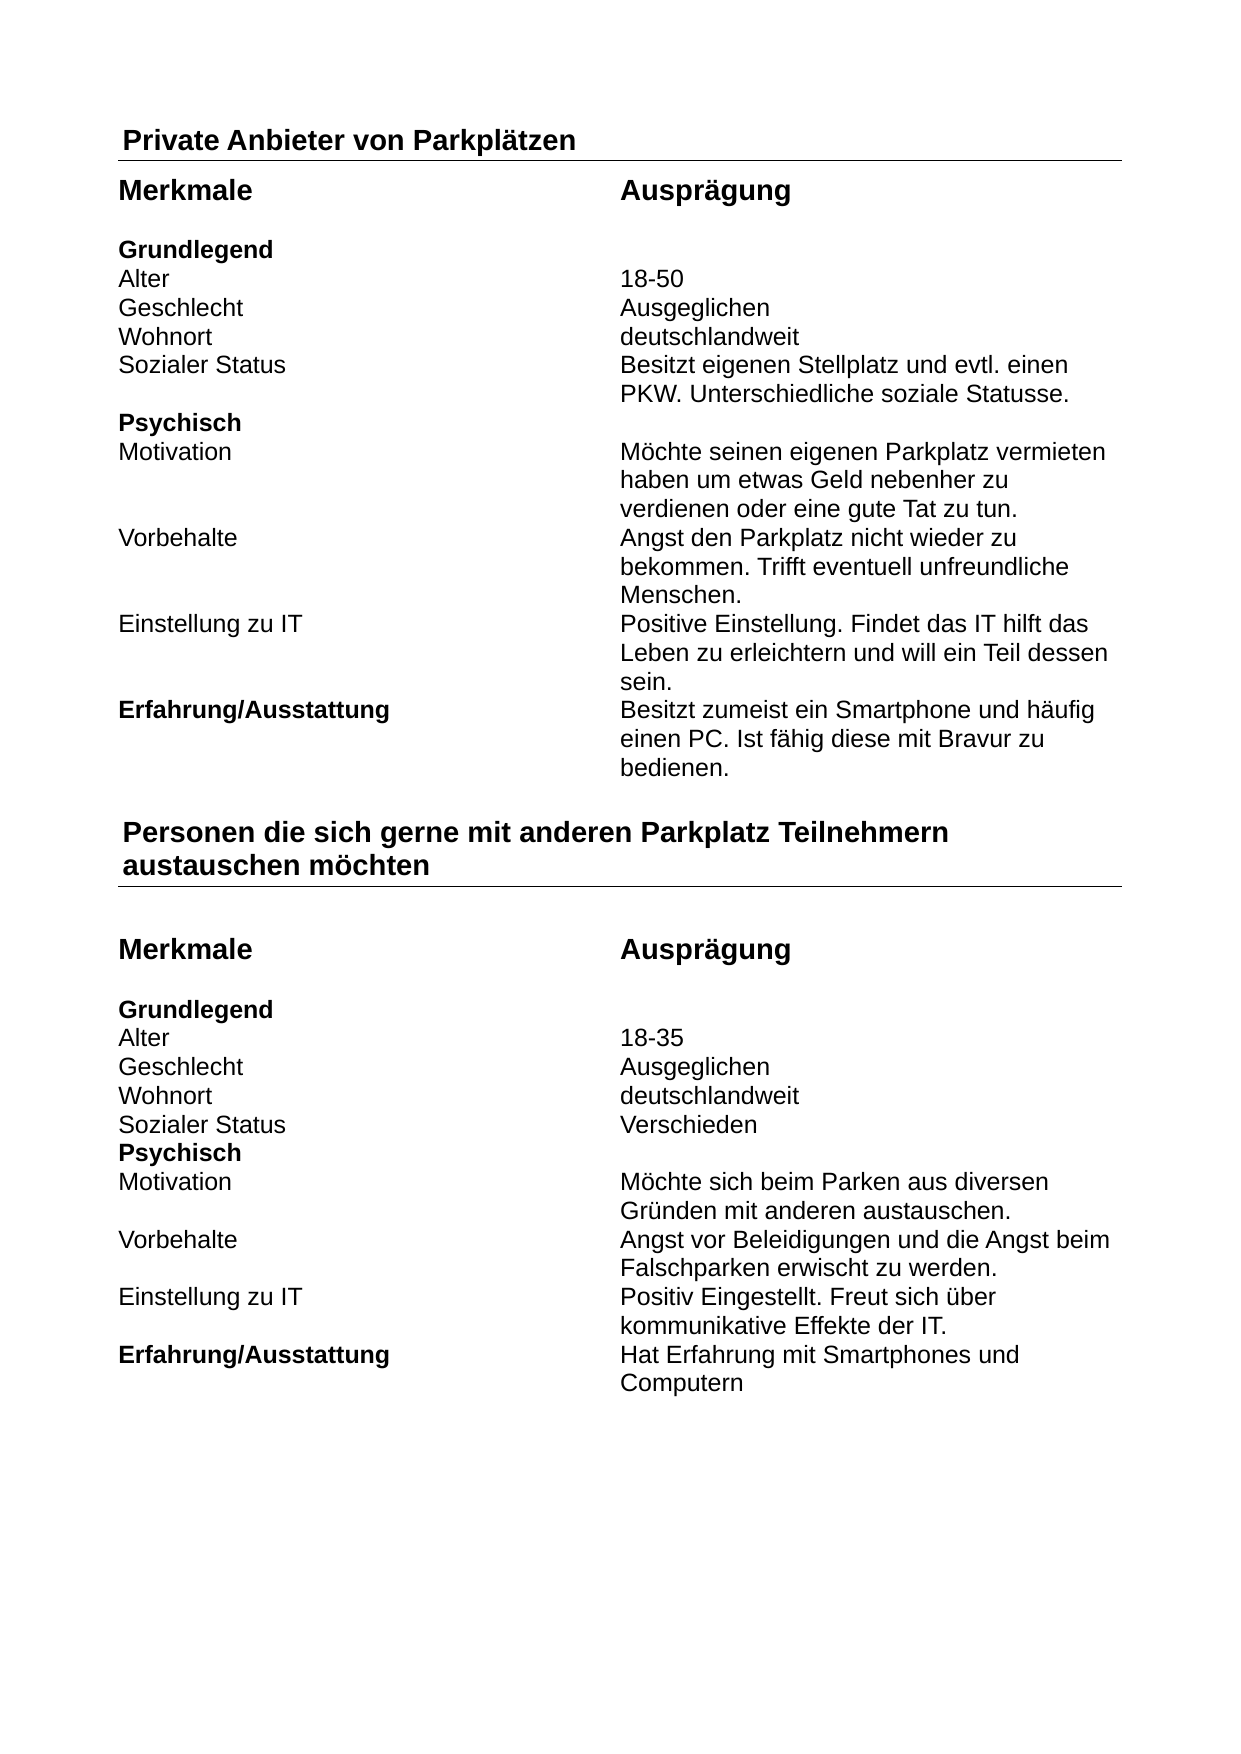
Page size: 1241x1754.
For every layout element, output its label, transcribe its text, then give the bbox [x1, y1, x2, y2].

table_cell Grundlegend [118, 235, 620, 264]
text Private Anbieter von Parkplätzen [118, 118, 1122, 160]
table_header Merkmale [118, 932, 620, 966]
table_cell Verschieden [620, 1110, 1122, 1138]
table_cell Angst vor Beleidigungen und die Angst beim Falschparken erwischt zu werden. [620, 1225, 1122, 1282]
table_cell Hat Erfahrung mit Smartphones und Computern [620, 1340, 1122, 1397]
table_cell Besitzt eigenen Stellplatz und evtl. einen PKW. Unterschiedliche soziale Statusse. [620, 350, 1122, 408]
table_cell Einstellung zu IT [118, 609, 620, 695]
table_cell Grundlegend [118, 995, 620, 1023]
table_cell 18-50 [620, 264, 1122, 293]
table_cell Ausgeglichen [620, 1052, 1122, 1081]
table_cell Psychisch [118, 408, 620, 437]
table_cell [620, 995, 1122, 1023]
table_cell Geschlecht [118, 1052, 620, 1081]
table_cell [620, 207, 1122, 235]
table_cell Positive Einstellung. Findet das IT hilft das Leben zu erleichtern und will ein Teil dessen sein. [620, 609, 1122, 695]
table_cell Sozialer Status [118, 1110, 620, 1138]
table_cell Positiv Eingestellt. Freut sich über kommunikative Effekte der IT. [620, 1282, 1122, 1339]
table_cell [620, 1138, 1122, 1167]
table_cell Motivation [118, 437, 620, 523]
table_cell Angst den Parkplatz nicht wieder zu bekommen. Trifft eventuell unfreundliche Menschen. [620, 523, 1122, 609]
table_cell deutschlandweit [620, 322, 1122, 350]
table_cell Geschlecht [118, 293, 620, 322]
table_cell Ausgeglichen [620, 293, 1122, 322]
table_cell Alter [118, 264, 620, 293]
table_cell Erfahrung/Ausstattung [118, 695, 620, 782]
table_cell Vorbehalte [118, 523, 620, 609]
table_cell Möchte sich beim Parken aus diversen Gründen mit anderen austauschen. [620, 1167, 1122, 1224]
table_cell Einstellung zu IT [118, 1282, 620, 1339]
table_cell Möchte seinen eigenen Parkplatz vermieten haben um etwas Geld nebenher zu verdienen oder eine gute Tat zu tun. [620, 437, 1122, 523]
table_cell Vorbehalte [118, 1225, 620, 1282]
table_cell Besitzt zumeist ein Smartphone und häufig einen PC. Ist fähig diese mit Bravur zu bedienen. [620, 695, 1122, 782]
table_cell [118, 966, 620, 994]
table_cell [620, 235, 1122, 264]
table_cell [118, 207, 620, 235]
table_cell Wohnort [118, 322, 620, 350]
table_cell Sozialer Status [118, 350, 620, 408]
table_cell [620, 966, 1122, 994]
table_cell Erfahrung/Ausstattung [118, 1340, 620, 1397]
table_header Ausprägung [620, 173, 1122, 207]
table_cell deutschlandweit [620, 1081, 1122, 1109]
table_cell 18-35 [620, 1023, 1122, 1052]
table_cell Alter [118, 1023, 620, 1052]
table_cell [620, 408, 1122, 437]
table_cell Psychisch [118, 1138, 620, 1167]
table_cell Motivation [118, 1167, 620, 1224]
table_header Merkmale [118, 173, 620, 207]
table_cell Wohnort [118, 1081, 620, 1109]
table_header Ausprägung [620, 932, 1122, 966]
text Personen die sich gerne mit anderen Parkplatz Teilnehmern austauschen möchten [118, 782, 1122, 886]
